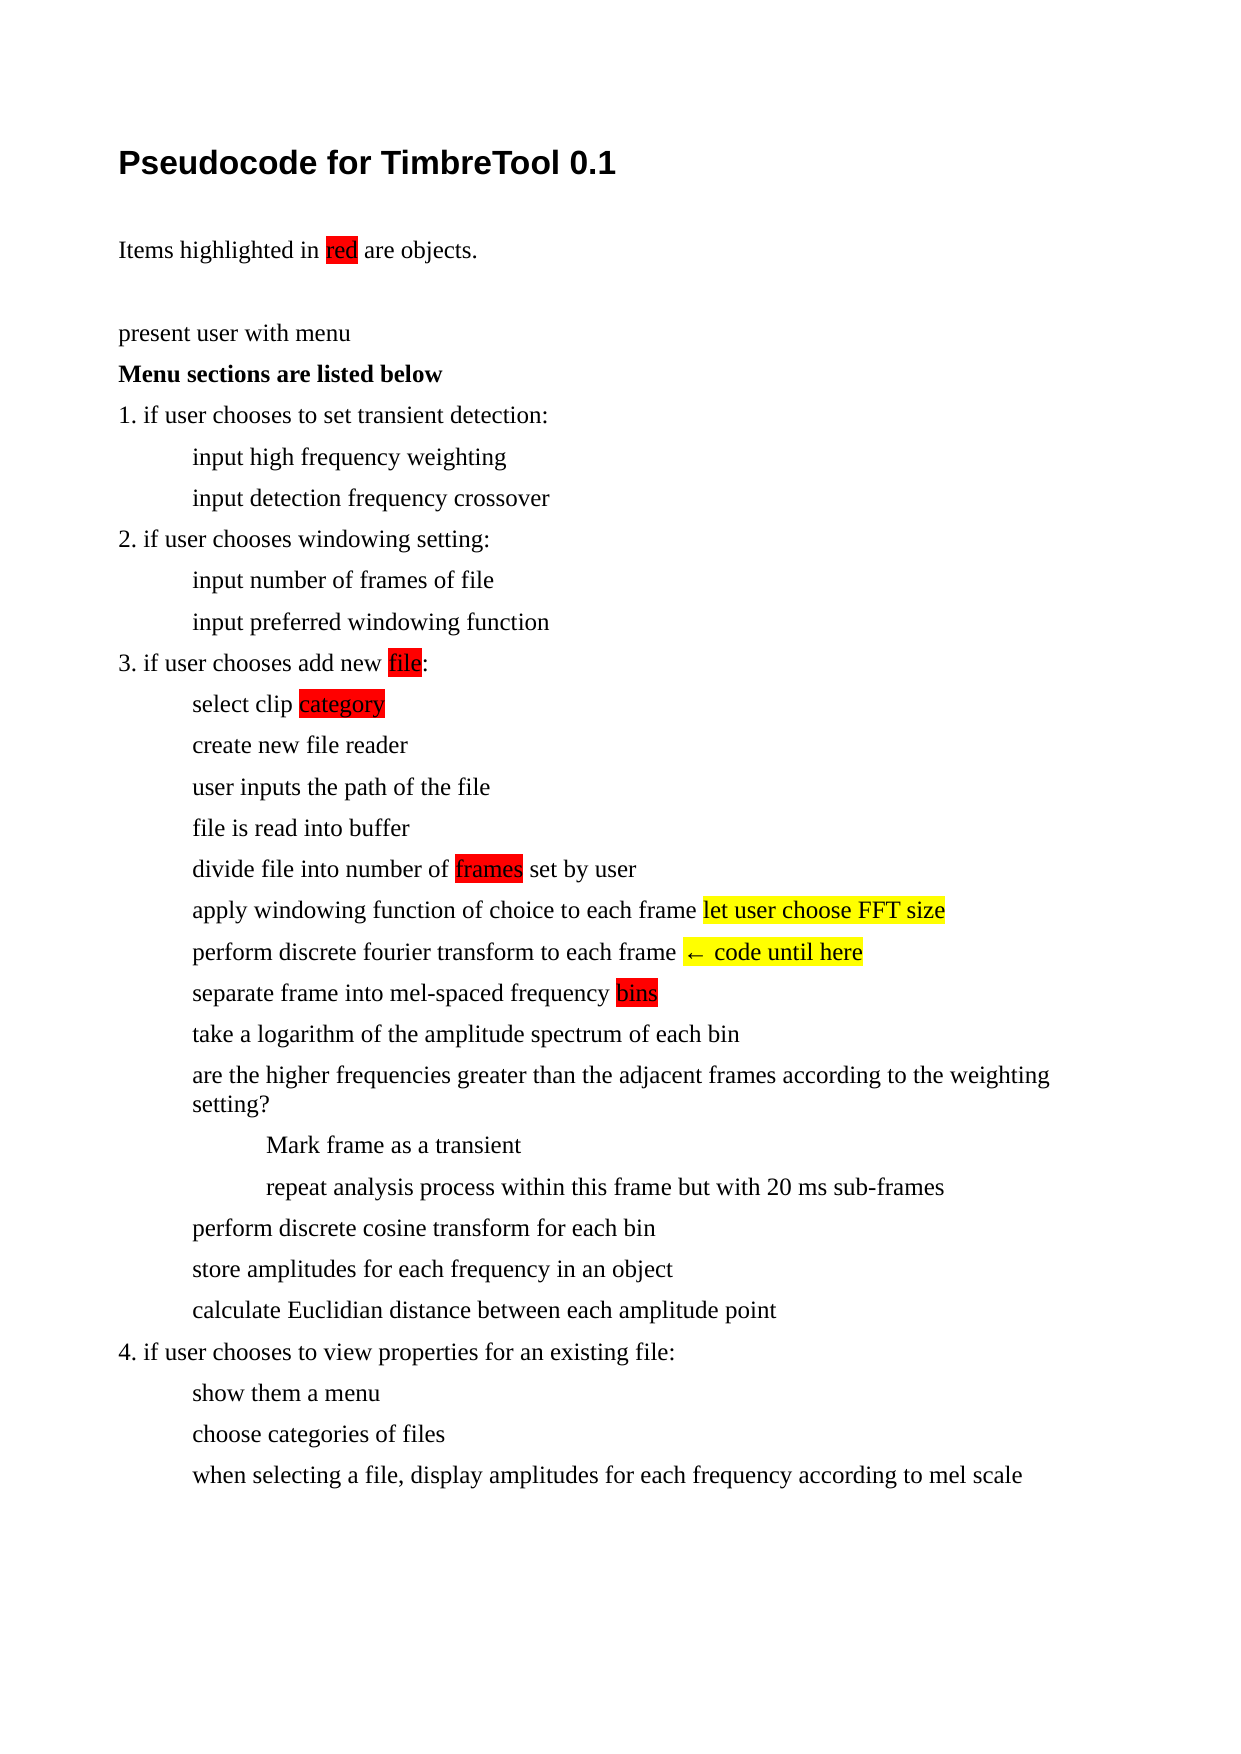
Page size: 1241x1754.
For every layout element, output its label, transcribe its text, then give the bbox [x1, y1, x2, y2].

text input number of frames of file [118, 566, 1122, 594]
text apply windowing function of choice to each frame let user choose FFT size [118, 896, 1122, 924]
text 2. if user chooses windowing setting: [118, 524, 1122, 553]
text 1. if user chooses to set transient detection: [118, 401, 1122, 429]
text 3. if user chooses add new file: [118, 648, 1122, 677]
text Menu sections are listed below [118, 359, 1122, 388]
text are the higher frequencies greater than the adjacent frames according to the weighting setting? [118, 1061, 1122, 1118]
text perform discrete cosine transform for each bin [118, 1213, 1122, 1242]
text present user with menu [118, 318, 1122, 347]
text Items highlighted in red are objects. [118, 236, 1122, 264]
text take a logarithm of the amplitude spectrum of each bin [118, 1019, 1122, 1048]
text perform discrete fourier transform to each frame ← code until here [118, 937, 1122, 966]
subtitle Pseudocode for TimbreTool 0.1 [118, 143, 1122, 182]
text 4. if user chooses to view properties for an existing file: [118, 1337, 1122, 1366]
text store amplitudes for each frequency in an object [118, 1254, 1122, 1283]
text show them a menu [118, 1378, 1122, 1407]
text input high frequency weighting [118, 442, 1122, 471]
text choose categories of files [118, 1419, 1122, 1448]
text divide file into number of frames set by user [118, 854, 1122, 883]
text when selecting a file, display amplitudes for each frequency according to mel scale [118, 1461, 1122, 1489]
text file is read into buffer [118, 813, 1122, 842]
text separate frame into mel-spaced frequency bins [118, 978, 1122, 1007]
text select clip category [118, 689, 1122, 718]
text create new file reader [118, 731, 1122, 759]
text user inputs the path of the file [118, 772, 1122, 801]
text input detection frequency crossover [118, 483, 1122, 512]
text repeat analysis process within this frame but with 20 ms sub-frames [118, 1172, 1122, 1201]
text input preferred windowing function [118, 607, 1122, 636]
text Mark frame as a transient [118, 1131, 1122, 1159]
text calculate Euclidian distance between each amplitude point [118, 1296, 1122, 1324]
